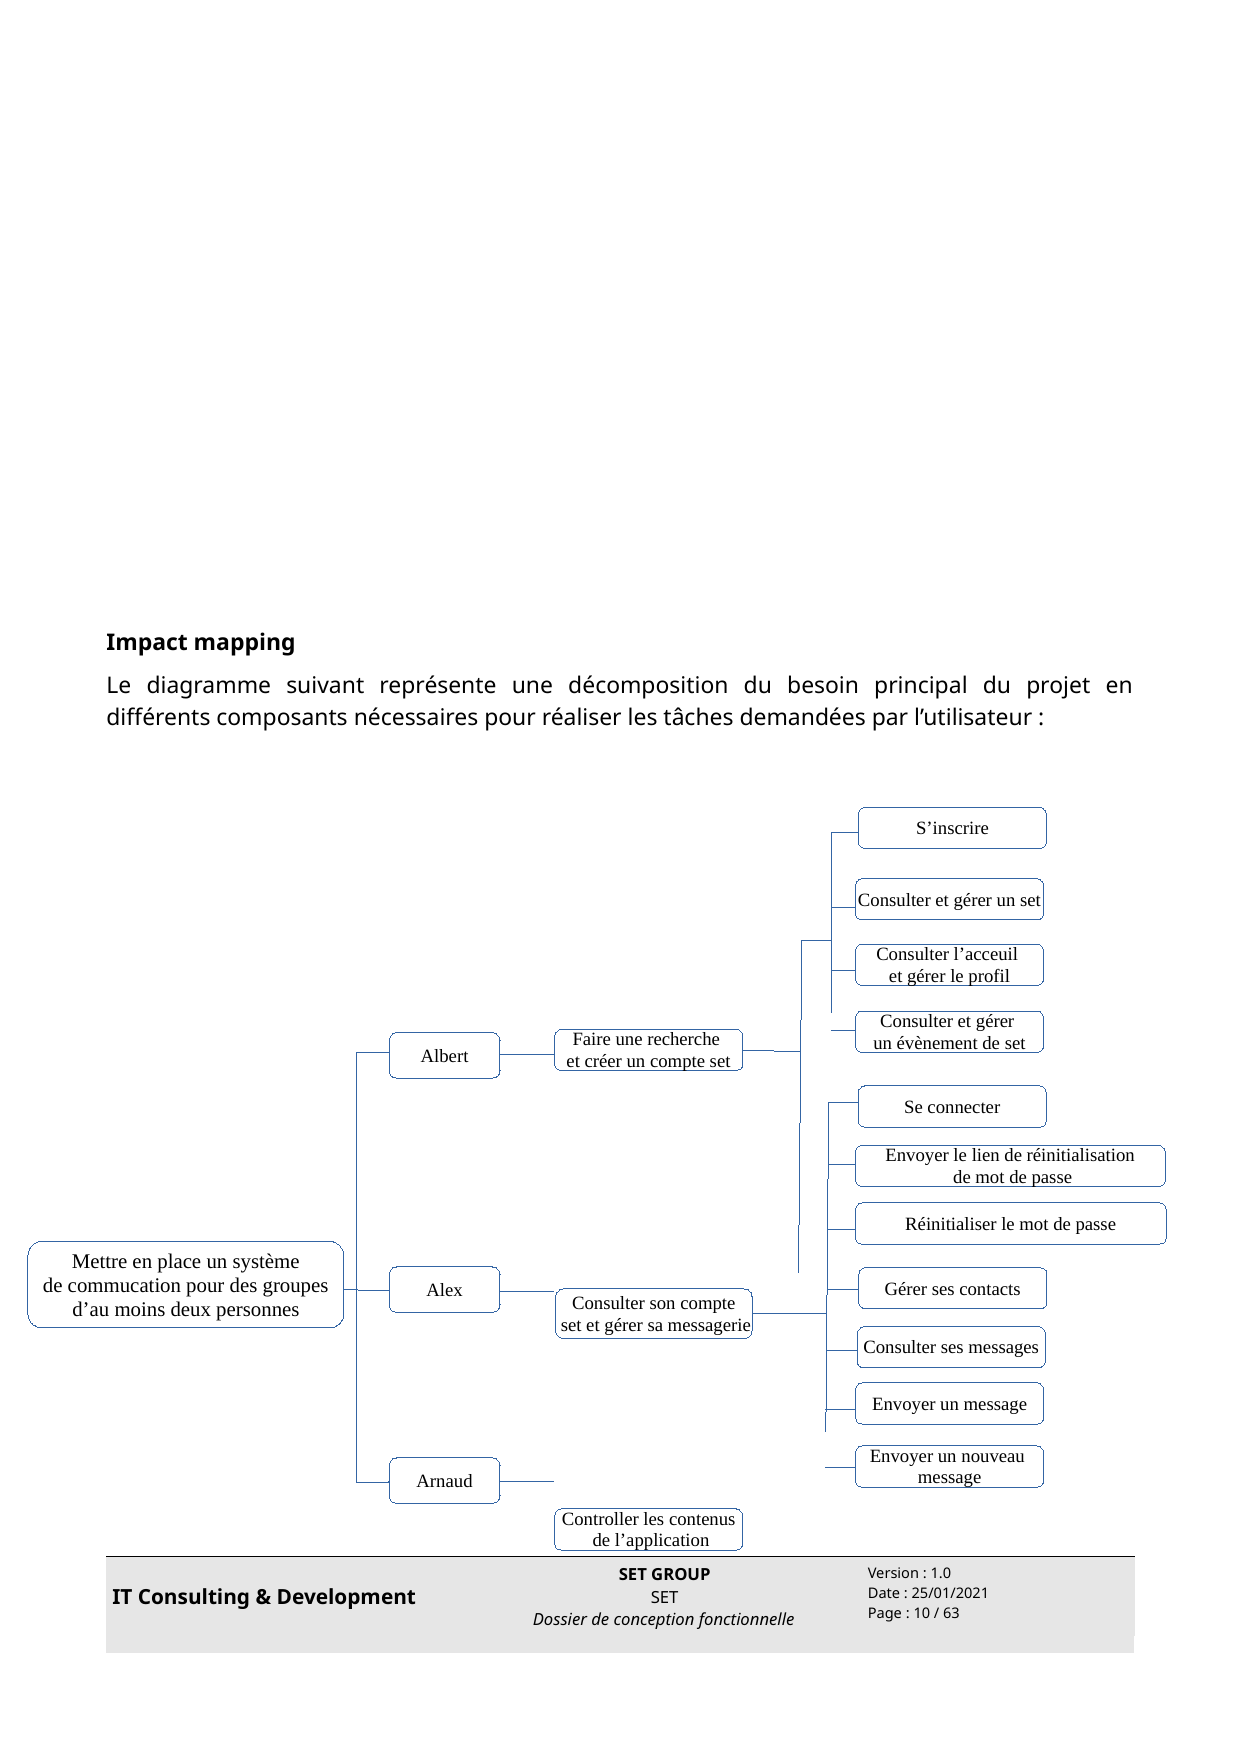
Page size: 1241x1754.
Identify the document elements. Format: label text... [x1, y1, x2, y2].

text Le diagramme suivant représente une décomposition du besoin principal du projet en différents composants nécessaires pour réaliser les tâches demandées par l’utilisateur : [106, 669, 1134, 732]
text Impact mapping [106, 625, 1134, 657]
